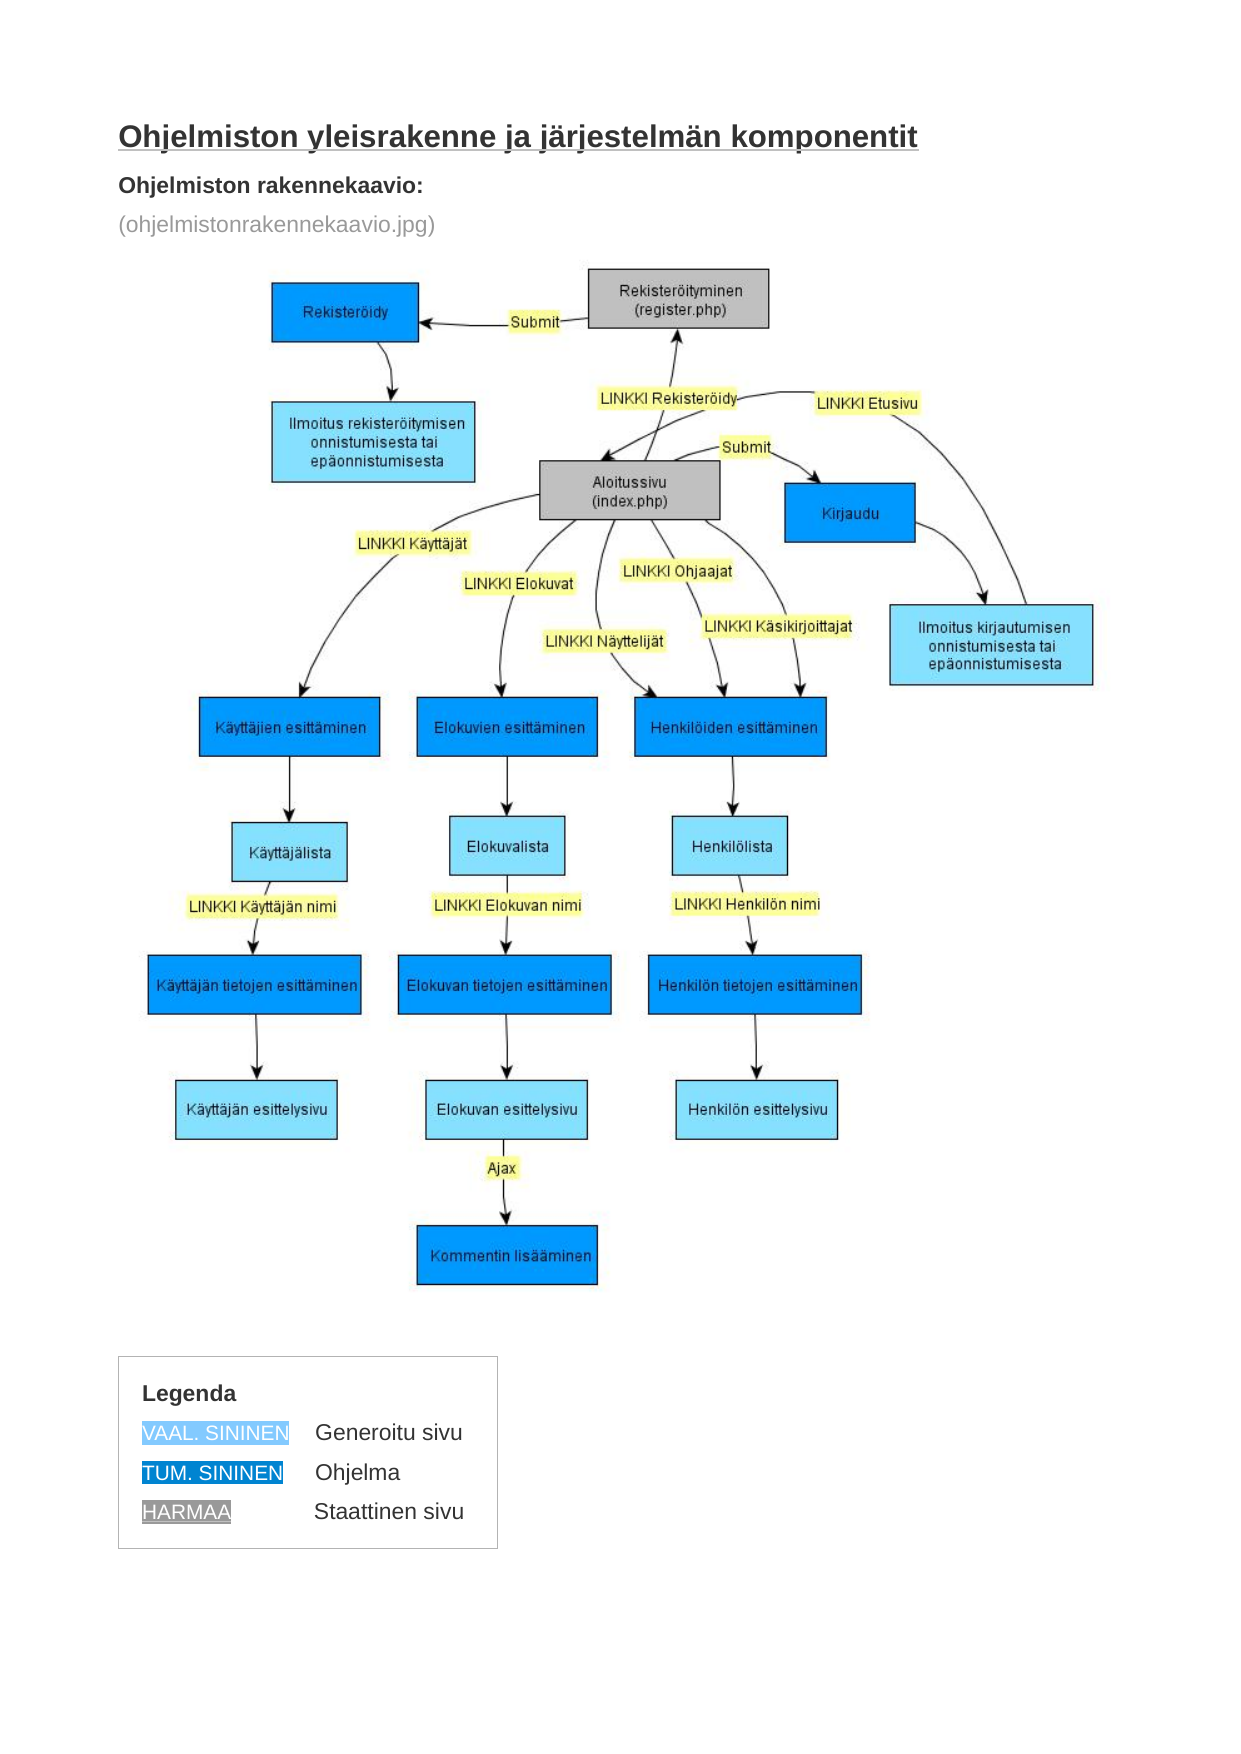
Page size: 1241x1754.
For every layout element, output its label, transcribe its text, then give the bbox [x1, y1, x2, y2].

picture [129, 251, 1111, 1304]
text (ohjelmistonrakennekaavio.jpg) [118, 211, 1122, 238]
text Ohjelmiston rakennekaavio: [118, 172, 1122, 198]
text Ohjelmiston yleisrakenne ja järjestelmän komponentit [118, 118, 1122, 154]
table_header Legenda VAAL. SININEN Generoitu sivu TUM. SININEN Ohjelma HARMAA Staattinen sivu [119, 1357, 497, 1548]
